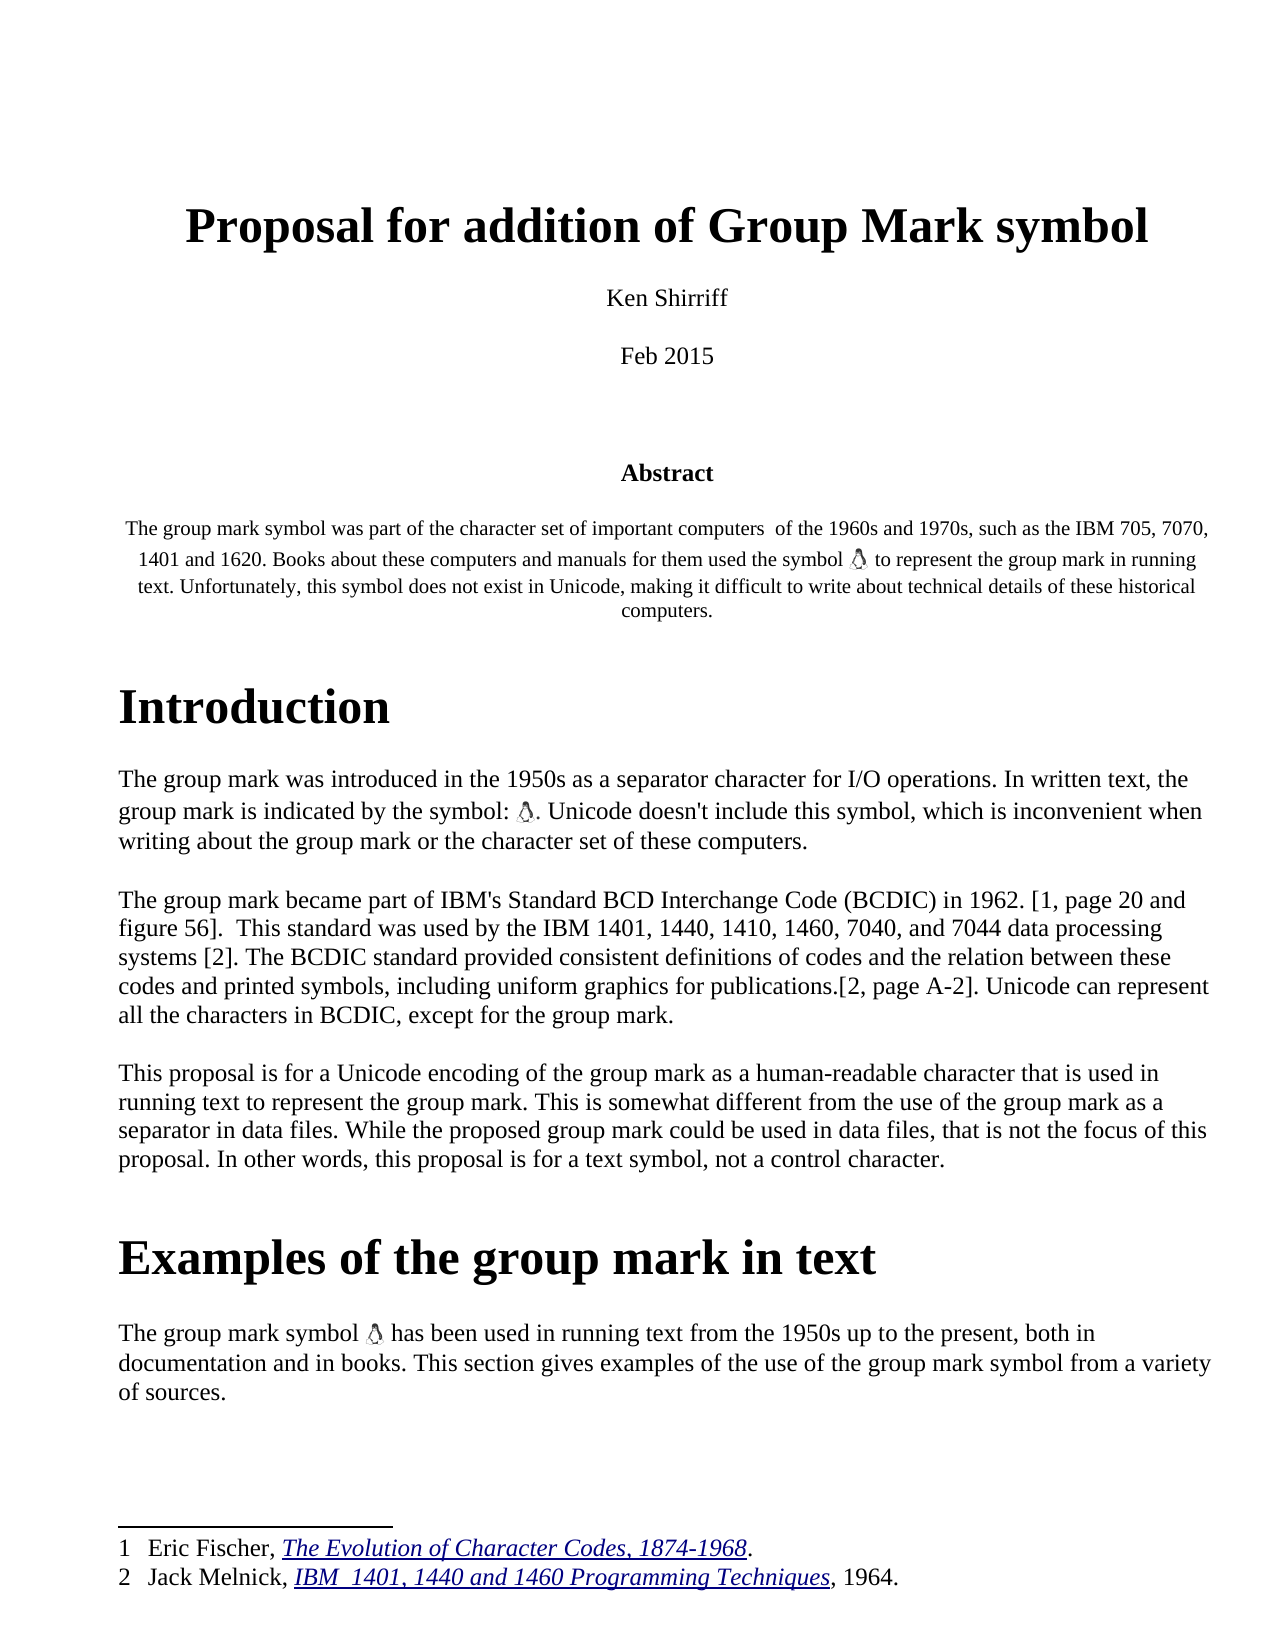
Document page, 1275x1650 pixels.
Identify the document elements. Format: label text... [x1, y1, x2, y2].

text The group mark became part of IBM's Standard BCD Interchange Code (BCDIC) in 1962. [, page 20 and figure 56]. This standard was used by the IBM 1401, 1440, 1410, 1460, 7040, and 7044 data processing systems [2]. The BCDIC standard provided consistent definitions of codes and the relation between these codes and printed symbols, including uniform graphics for publications.[, page A-2]. Unicode can represent all the characters in BCDIC, except for the group mark. [118, 885, 1216, 1028]
text Eric Fischer, The Evolution of Character Codes, 1874-1968. [118, 1533, 1216, 1562]
subtitle Examples of the group mark in text [118, 1227, 1216, 1285]
text Abstract [118, 458, 1216, 486]
text The group mark was introduced in the 1950s as a separator character for I/O operations. In written text, the group mark is indicated by the symbol: . Unicode doesn't include this symbol, which is inconvenient when writing about the group mark or the character set of these computers. [118, 764, 1216, 855]
text Ken Shirriff [118, 283, 1216, 312]
text The group mark symbol was part of the character set of important computers of the 1960s and 1970s, such as the IBM 705, 7070, 1401 and 1620. Books about these computers and manuals for them used the symbol  to represent the group mark in running text. Unfortunately, this symbol does not exist in Unicode, making it difficult to write about technical details of these historical computers. [118, 516, 1216, 622]
subtitle Proposal for addition of Group Mark symbol [118, 196, 1216, 253]
text Jack Melnick, IBM 1401, 1440 and 1460 Programming Techniques, 1964. [118, 1562, 1216, 1591]
text Feb 2015 [118, 341, 1216, 370]
text This proposal is for a Unicode encoding of the group mark as a human-readable character that is used in running text to represent the group mark. This is somewhat different from the use of the group mark as a separator in data files. While the proposed group mark could be used in data files, that is not the focus of this proposal. In other words, this proposal is for a text symbol, not a control character. [118, 1058, 1216, 1173]
subtitle Introduction [118, 677, 1216, 734]
text The group mark symbol  has been used in running text from the 1950s up to the present, both in documentation and in books. This section gives examples of the use of the group mark symbol from a variety of sources. [118, 1314, 1216, 1406]
